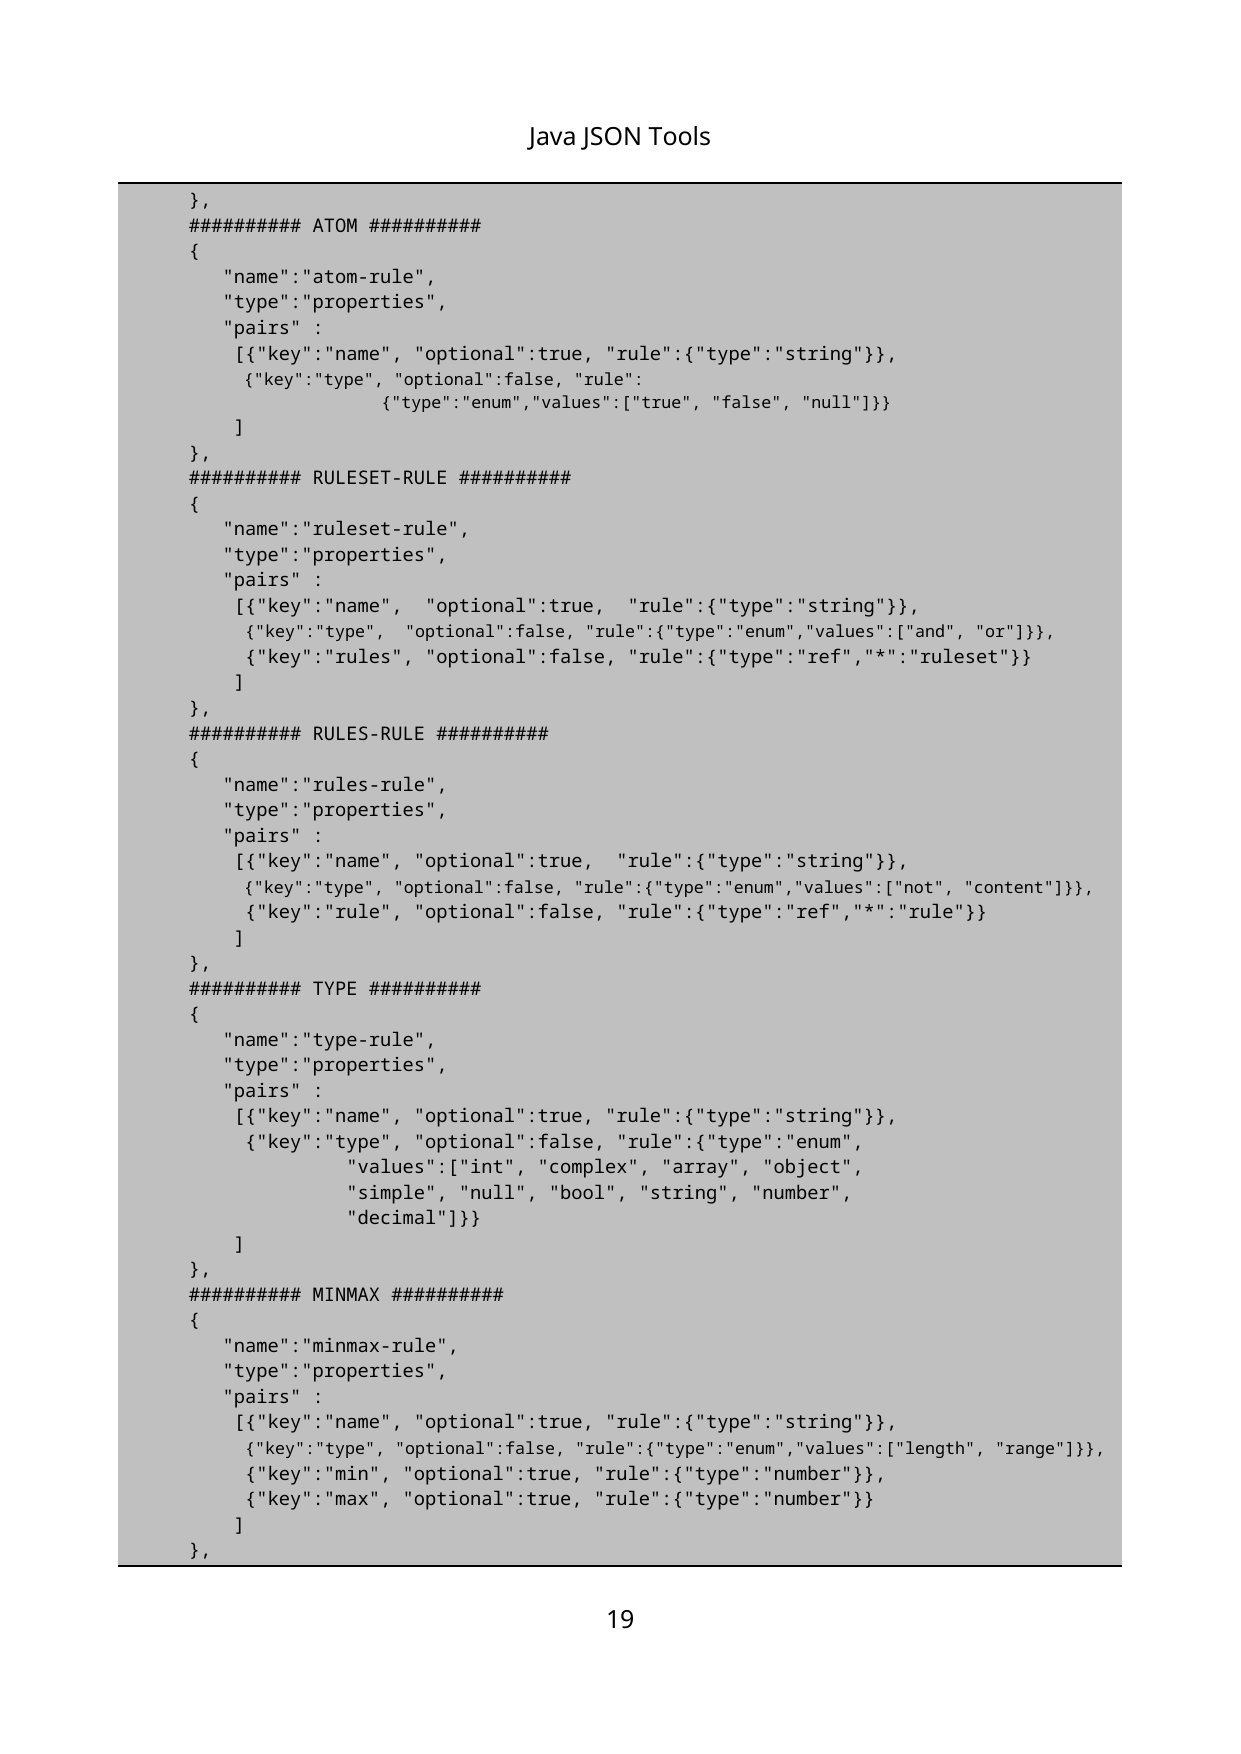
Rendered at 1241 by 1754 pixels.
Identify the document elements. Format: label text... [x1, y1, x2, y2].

text {"type":"enum","values":["true", "false", "null"]}} [118, 386, 1122, 408]
text {"key":"type", "optional":false, "rule": [118, 360, 1122, 386]
text { [118, 996, 1122, 1021]
text "type":"properties", [118, 1353, 1122, 1378]
text ########## ATOM ########## [118, 207, 1122, 233]
text "simple", "null", "bool", "string", "number", [118, 1174, 1122, 1200]
text }, [118, 689, 1122, 715]
text { [118, 1302, 1122, 1327]
text "name":"ruleset-rule", [118, 511, 1122, 536]
text {"key":"min", "optional":true, "rule":{"type":"number"}}, [118, 1455, 1122, 1480]
text "type":"properties", [118, 791, 1122, 817]
text [{"key":"name", "optional":true, "rule":{"type":"string"}}, [118, 1404, 1122, 1429]
text {"key":"type", "optional":false, "rule":{"type":"enum","values":["not", "content"]}}, [118, 868, 1122, 893]
text {"key":"max", "optional":true, "rule":{"type":"number"}} [118, 1480, 1122, 1506]
text "type":"properties", [118, 1047, 1122, 1072]
text ] [118, 1506, 1122, 1531]
text "type":"properties", [118, 284, 1122, 309]
text ] [118, 1225, 1122, 1251]
text [{"key":"name", "optional":true, "rule":{"type":"string"}}, [118, 587, 1122, 613]
text }, [118, 1531, 1122, 1565]
text [{"key":"name", "optional":true, "rule":{"type":"string"}}, [118, 335, 1122, 360]
text { [118, 485, 1122, 511]
text "decimal"]}} [118, 1200, 1122, 1225]
text [{"key":"name", "optional":true, "rule":{"type":"string"}}, [118, 1098, 1122, 1123]
text [{"key":"name", "optional":true, "rule":{"type":"string"}}, [118, 842, 1122, 868]
text {"key":"rule", "optional":false, "rule":{"type":"ref","*":"rule"}} [118, 893, 1122, 919]
text }, [118, 1251, 1122, 1276]
text {"key":"type", "optional":false, "rule":{"type":"enum","values":["and", "or"]}}, [118, 613, 1122, 638]
text }, [118, 944, 1122, 970]
text "pairs" : [118, 1072, 1122, 1098]
text { [118, 233, 1122, 258]
text "pairs" : [118, 562, 1122, 587]
text {"key":"type", "optional":false, "rule":{"type":"enum", [118, 1123, 1122, 1149]
text "pairs" : [118, 309, 1122, 335]
text "pairs" : [118, 817, 1122, 842]
text ########## TYPE ########## [118, 970, 1122, 996]
text }, [118, 184, 1122, 207]
text ########## RULES-RULE ########## [118, 715, 1122, 740]
text ] [118, 408, 1122, 434]
text {"key":"type", "optional":false, "rule":{"type":"enum","values":["length", "range"]}}, [118, 1429, 1122, 1455]
text "name":"type-rule", [118, 1021, 1122, 1047]
text ] [118, 919, 1122, 944]
text "values":["int", "complex", "array", "object", [118, 1149, 1122, 1174]
text "name":"atom-rule", [118, 258, 1122, 284]
text "pairs" : [118, 1378, 1122, 1404]
text {"key":"rules", "optional":false, "rule":{"type":"ref","*":"ruleset"}} [118, 638, 1122, 664]
text }, [118, 434, 1122, 459]
text ########## MINMAX ########## [118, 1276, 1122, 1302]
text ] [118, 664, 1122, 689]
text ########## RULESET-RULE ########## [118, 459, 1122, 485]
text { [118, 740, 1122, 766]
text "name":"rules-rule", [118, 766, 1122, 791]
text "name":"minmax-rule", [118, 1327, 1122, 1353]
text "type":"properties", [118, 536, 1122, 562]
